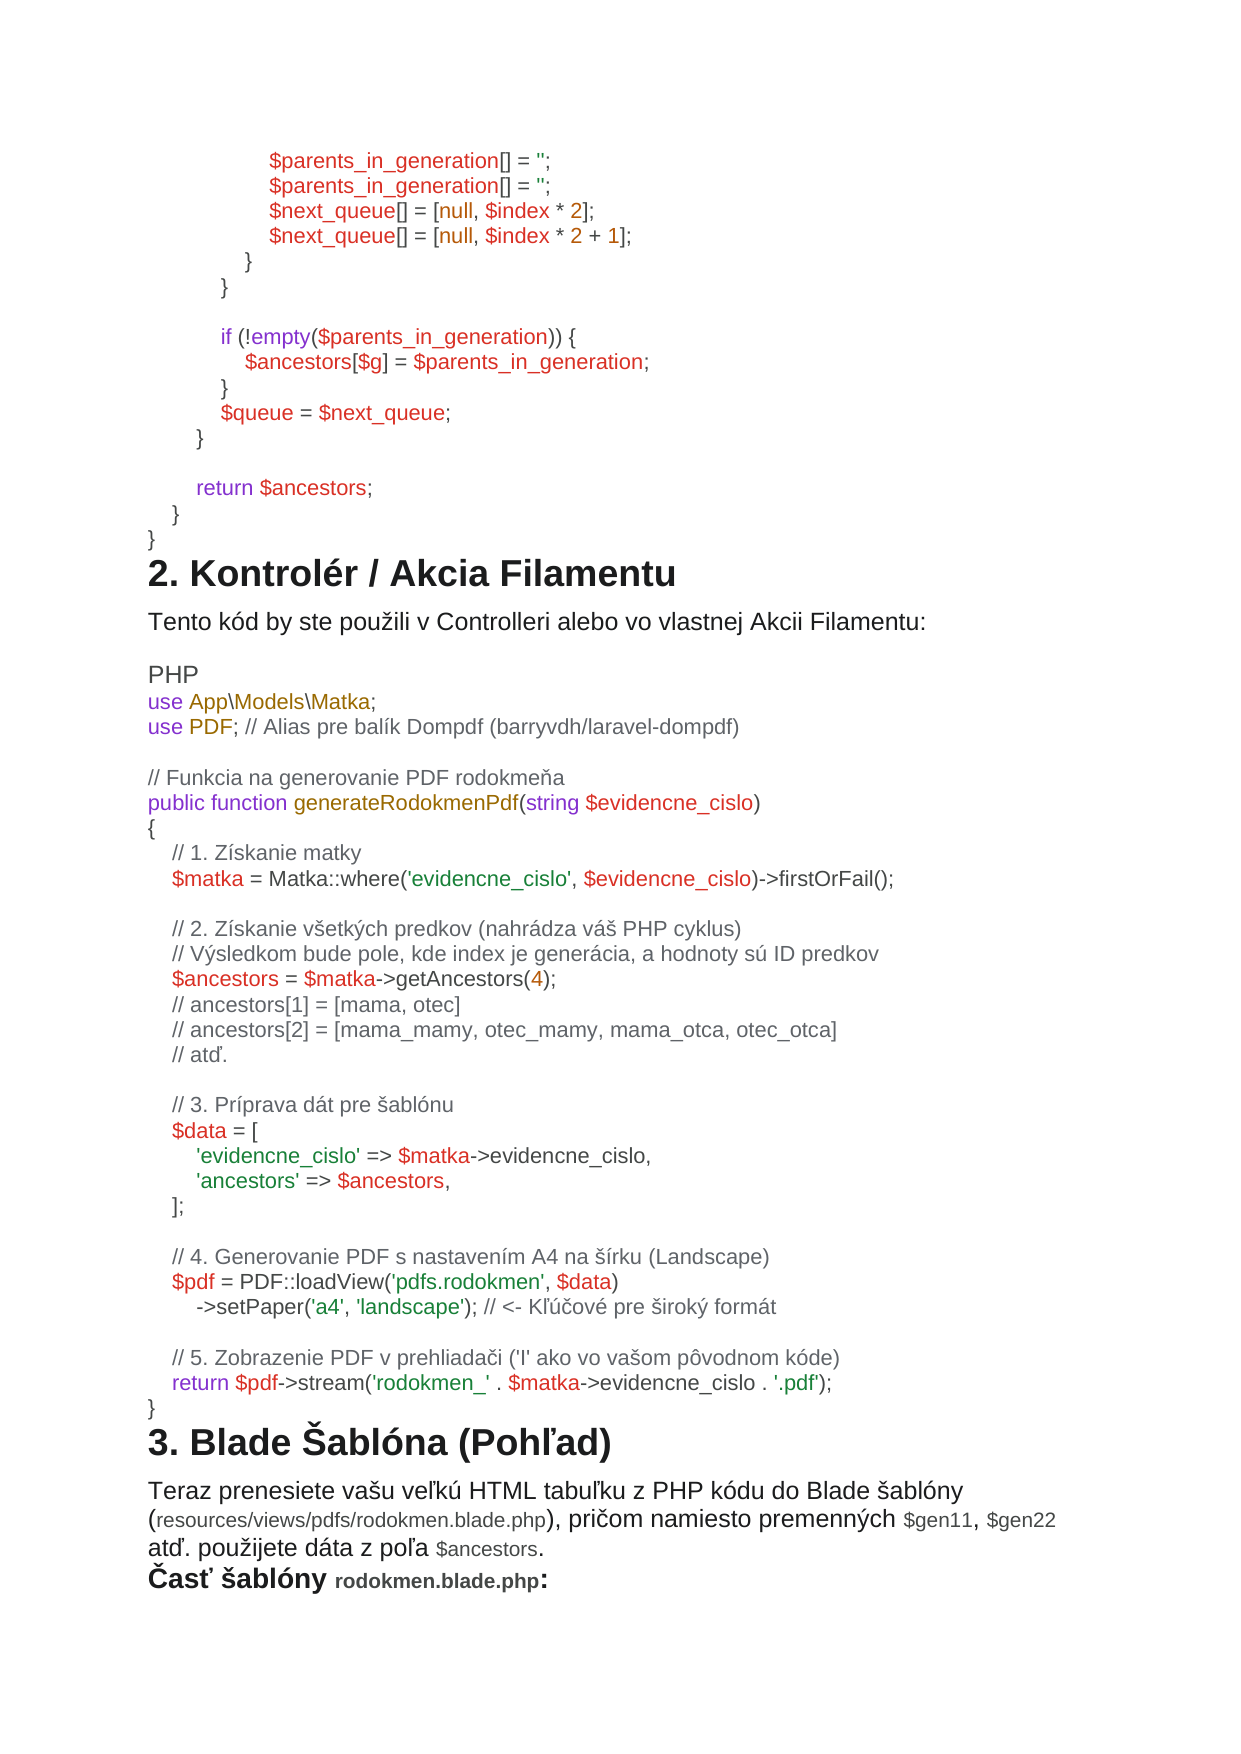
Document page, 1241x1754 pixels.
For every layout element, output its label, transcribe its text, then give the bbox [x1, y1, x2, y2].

text // ancestors[2] = [mama_mamy, otec_mamy, mama_otca, otec_otca] [148, 1017, 1093, 1042]
subtitle Časť šablóny rodokmen.blade.php: [148, 1562, 1093, 1594]
text // 3. Príprava dát pre šablónu [148, 1092, 1093, 1118]
text $parents_in_generation[] = ''; [148, 148, 1093, 173]
text $next_queue[] = [null, $index * 2]; [148, 198, 1093, 223]
subtitle 3. Blade Šablóna (Pohľad) [148, 1420, 1093, 1463]
text } [148, 1395, 1093, 1420]
text $matka = Matka::where('evidencne_cislo', $evidencne_cislo)->firstOrFail(); [148, 866, 1093, 891]
text use App\Models\Matka; [148, 689, 1093, 714]
text $ancestors[$g] = $parents_in_generation; [148, 349, 1093, 374]
text use PDF; // Alias pre balík Dompdf (barryvdh/laravel-dompdf) [148, 714, 1093, 739]
text 'evidencne_cislo' => $matka->evidencne_cislo, [148, 1143, 1093, 1168]
text $data = [ [148, 1118, 1093, 1143]
text ]; [148, 1193, 1093, 1218]
text PHP [148, 660, 1093, 689]
text // 1. Získanie matky [148, 840, 1093, 866]
text public function generateRodokmenPdf(string $evidencne_cislo) [148, 790, 1093, 815]
text return $pdf->stream('rodokmen_' . $matka->evidencne_cislo . '.pdf'); [148, 1370, 1093, 1395]
text // atď. [148, 1042, 1093, 1067]
text // 2. Získanie všetkých predkov (nahrádza váš PHP cyklus) [148, 916, 1093, 941]
text // Funkcia na generovanie PDF rodokmeňa [148, 765, 1093, 790]
text // Výsledkom bude pole, kde index je generácia, a hodnoty sú ID predkov [148, 941, 1093, 966]
text Tento kód by ste použili v Controlleri alebo vo vlastnej Akcii Filamentu: [148, 607, 1093, 635]
text } [148, 374, 1093, 400]
text } [148, 526, 1093, 551]
text 'ancestors' => $ancestors, [148, 1168, 1093, 1193]
text return $ancestors; [148, 475, 1093, 501]
subtitle 2. Kontrolér / Akcia Filamentu [148, 551, 1093, 594]
text Teraz prenesiete vašu veľkú HTML tabuľku z PHP kódu do Blade šablóny (resources/views/pdfs/rodokmen.blade.php), pričom namiesto premenných $gen11, $gen22 atď. použijete dáta z poľa $ancestors. [148, 1476, 1093, 1562]
text } [148, 425, 1093, 450]
text ->setPaper('a4', 'landscape'); // <- Kľúčové pre široký formát [148, 1294, 1093, 1319]
text $next_queue[] = [null, $index * 2 + 1]; [148, 223, 1093, 248]
text } [148, 501, 1093, 526]
text $queue = $next_queue; [148, 400, 1093, 425]
text $parents_in_generation[] = ''; [148, 173, 1093, 198]
text // ancestors[1] = [mama, otec] [148, 992, 1093, 1017]
text $pdf = PDF::loadView('pdfs.rodokmen', $data) [148, 1269, 1093, 1294]
text // 5. Zobrazenie PDF v prehliadači ('I' ako vo vašom pôvodnom kóde) [148, 1344, 1093, 1370]
text // 4. Generovanie PDF s nastavením A4 na šírku (Landscape) [148, 1244, 1093, 1269]
text } [148, 274, 1093, 299]
text if (!empty($parents_in_generation)) { [148, 324, 1093, 349]
text { [148, 815, 1093, 840]
text } [148, 248, 1093, 274]
text $ancestors = $matka->getAncestors(4); [148, 966, 1093, 992]
